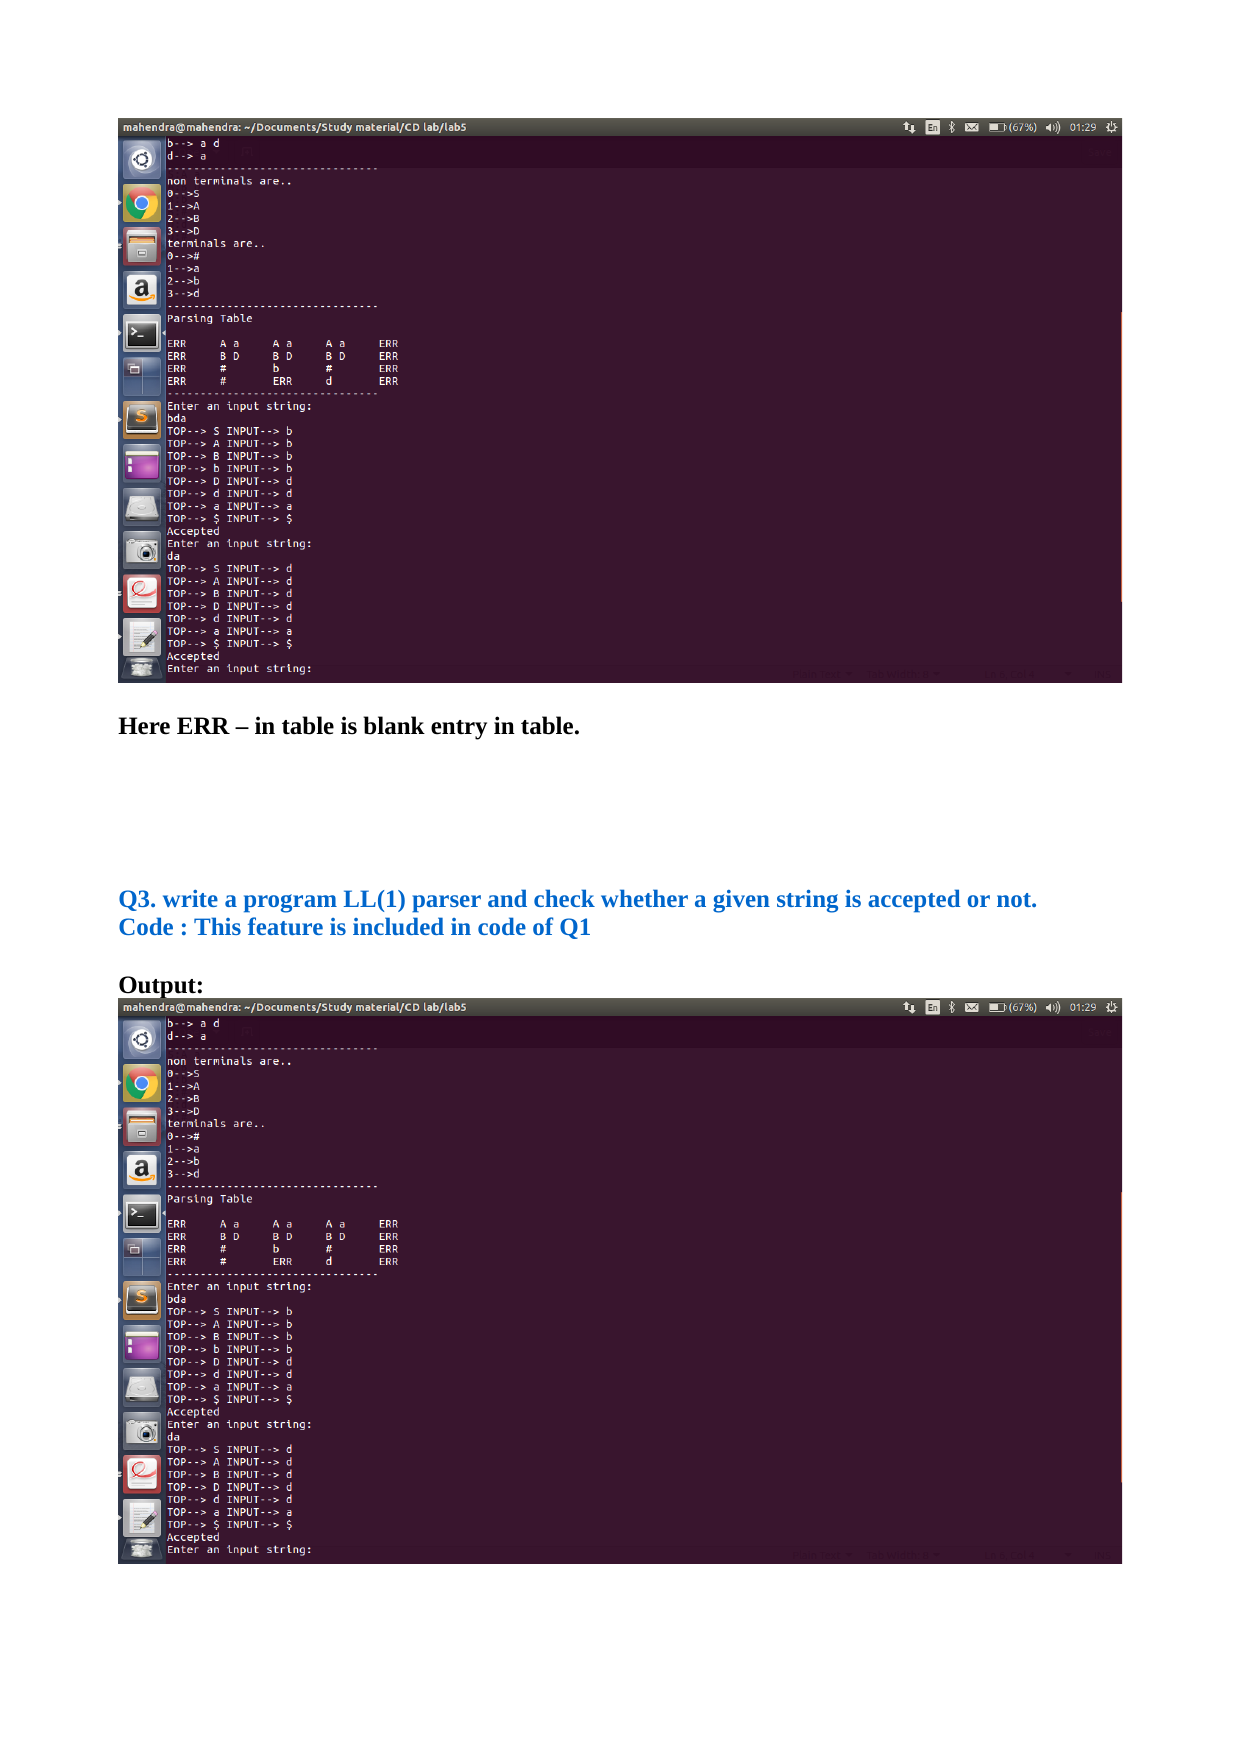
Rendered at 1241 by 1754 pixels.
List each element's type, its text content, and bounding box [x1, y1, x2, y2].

text Code : This feature is included in code of Q1 [118, 912, 1122, 941]
text Output: [118, 970, 1122, 998]
picture [118, 998, 1123, 1564]
text Q3. write a program LL(1) parser and check whether a given string is accepted or not. [118, 884, 1122, 912]
text Here ERR – in table is blank entry in table. [118, 711, 1122, 740]
picture [118, 118, 1123, 683]
